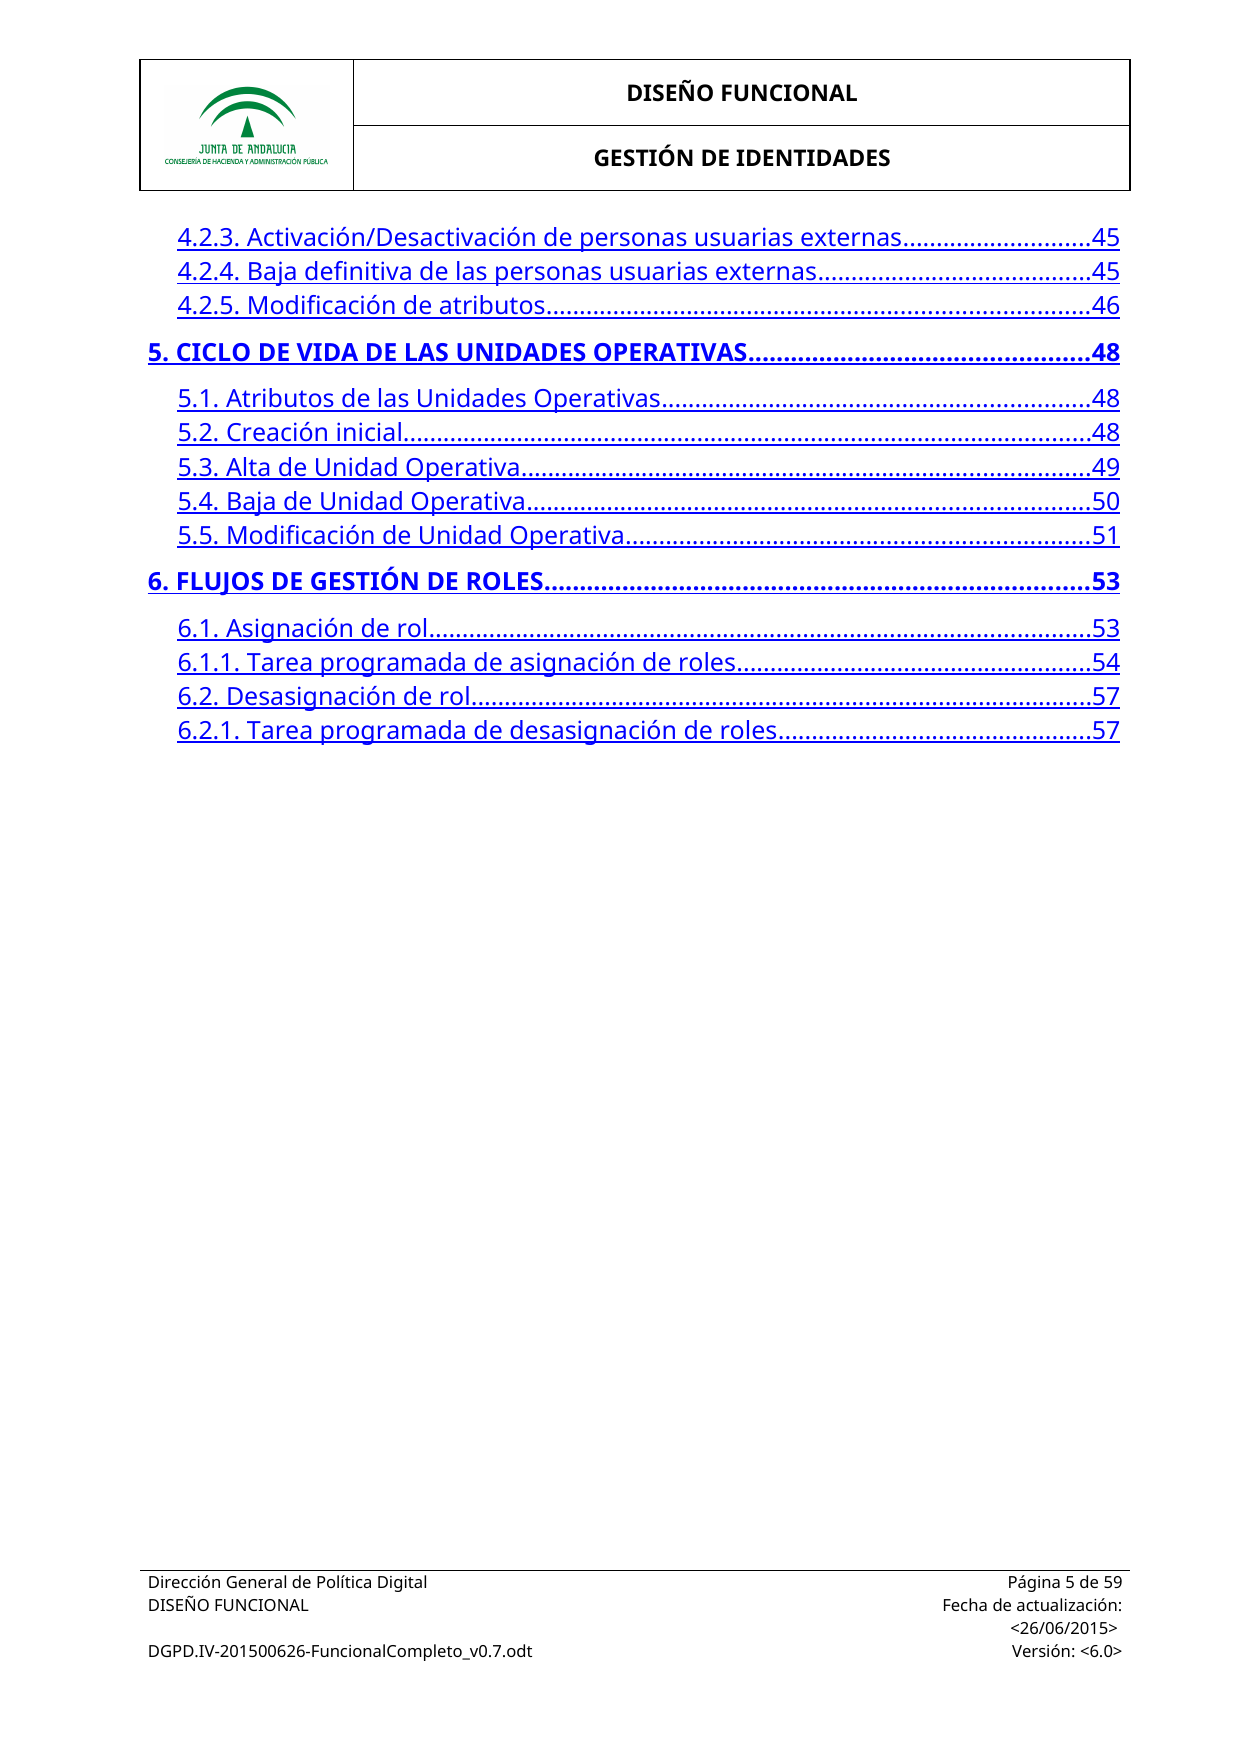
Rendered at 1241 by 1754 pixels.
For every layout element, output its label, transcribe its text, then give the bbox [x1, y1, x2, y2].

text 5.3. Alta de Unidad Operativa 49 [177, 449, 1122, 483]
text 5.4. Baja de Unidad Operativa 50 [177, 483, 1122, 517]
text 6. FLUJOS DE GESTIÓN DE ROLES 53 [148, 564, 1122, 598]
text 6.1.1. Tarea programada de asignación de roles 54 [177, 644, 1122, 678]
text 4.2.5. Modificación de atributos 46 [177, 288, 1122, 322]
text 6.2.1. Tarea programada de desasignación de roles 57 [177, 713, 1122, 747]
picture [164, 85, 330, 165]
text 4.2.3. Activación/Desactivación de personas usuarias externas 45 [177, 220, 1122, 254]
text 5. CICLO DE VIDA DE LAS UNIDADES OPERATIVAS 48 [148, 334, 1122, 368]
text 4.2.4. Baja definitiva de las personas usuarias externas 45 [177, 254, 1122, 288]
text 5.1. Atributos de las Unidades Operativas 48 [177, 381, 1122, 415]
text 5.2. Creación inicial 48 [177, 415, 1122, 449]
text 6.1. Asignación de rol 53 [177, 610, 1122, 644]
text 5.5. Modificación de Unidad Operativa 51 [177, 517, 1122, 551]
text 6.2. Desasignación de rol 57 [177, 678, 1122, 713]
